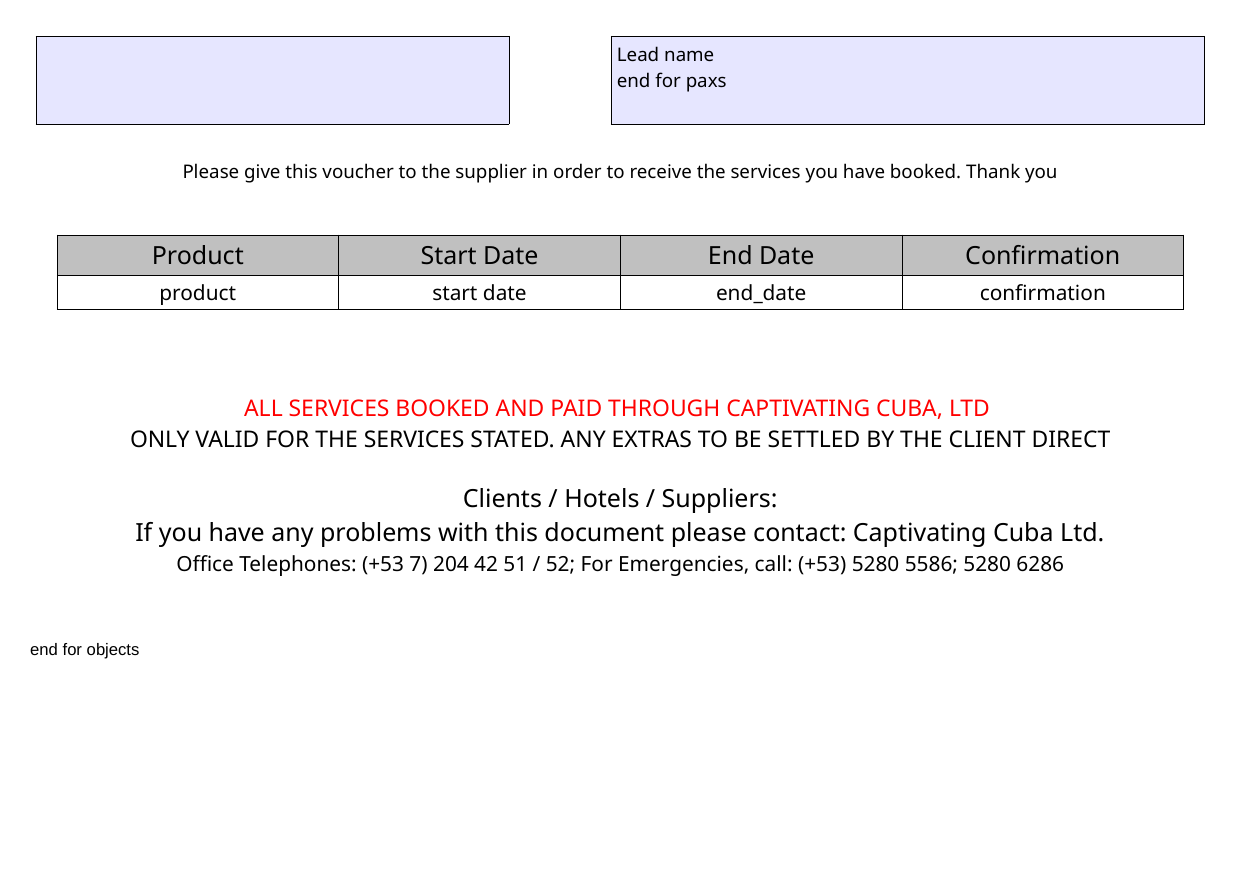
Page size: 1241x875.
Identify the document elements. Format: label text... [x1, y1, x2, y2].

table_cell product [58, 276, 338, 309]
table_cell start date [339, 276, 620, 309]
table_cell confirmation [903, 276, 1183, 309]
table_header Product [58, 236, 338, 275]
table_header Start Date [339, 236, 620, 275]
text end for objects [30, 640, 1210, 659]
table_header Please give this voucher to the supplier in order to receive the services you have booked. Thank you ALL SERVICES BOOKED AND PAID THROUGH CAPTIVATING CUBA, LTD ONLY VALID FOR THE SERVICES STATED. ANY EXTRAS TO BE SETTLED BY THE CLIENT DIRECT Clients / Hotels / Suppliers: If you have any problems with this document please contact: Captivating Cuba Ltd. Office Telephones: (+53 7) 204 42 51 / 52; For Emergencies, call: (+53) 5280 5586; 5280 6286 [30, 30, 1210, 640]
table_header End Date [621, 236, 902, 275]
table_header [37, 37, 509, 124]
table_header Lead name end for paxs [612, 37, 1204, 124]
table_header [510, 36, 611, 124]
table_cell end_date [621, 276, 902, 309]
table_header Confirmation [903, 236, 1183, 275]
